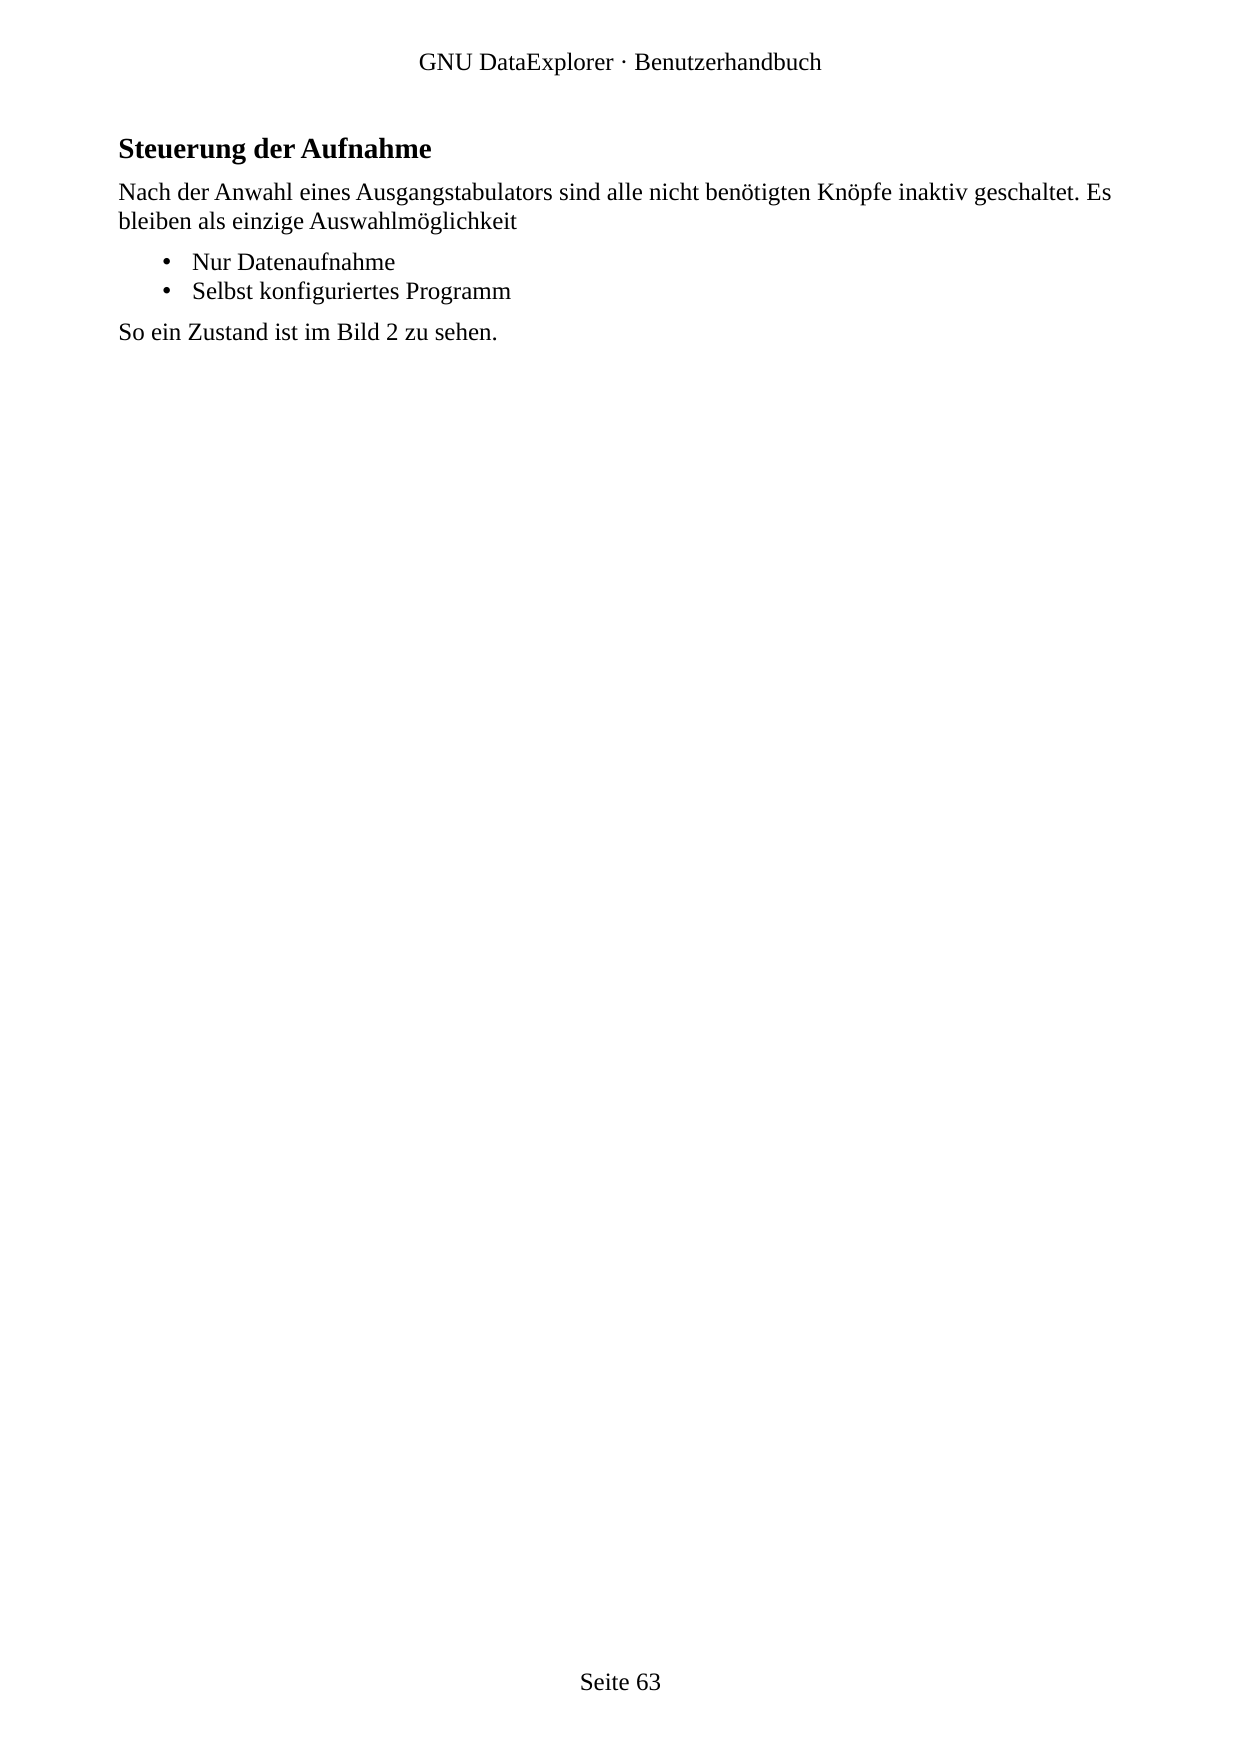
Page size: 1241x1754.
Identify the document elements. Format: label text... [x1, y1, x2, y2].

subtitle Steuerung der Aufnahme [118, 131, 1122, 165]
list Selbst konfiguriertes Programm [162, 276, 1122, 305]
text So ein Zustand ist im Bild 2 zu sehen. [118, 317, 1122, 346]
text Nach der Anwahl eines Ausgangstabulators sind alle nicht benötigten Knöpfe inaktiv geschaltet. Es bleiben als einzige Auswahlmöglichkeit [118, 177, 1122, 235]
list Nur Datenaufnahme [162, 247, 1122, 276]
